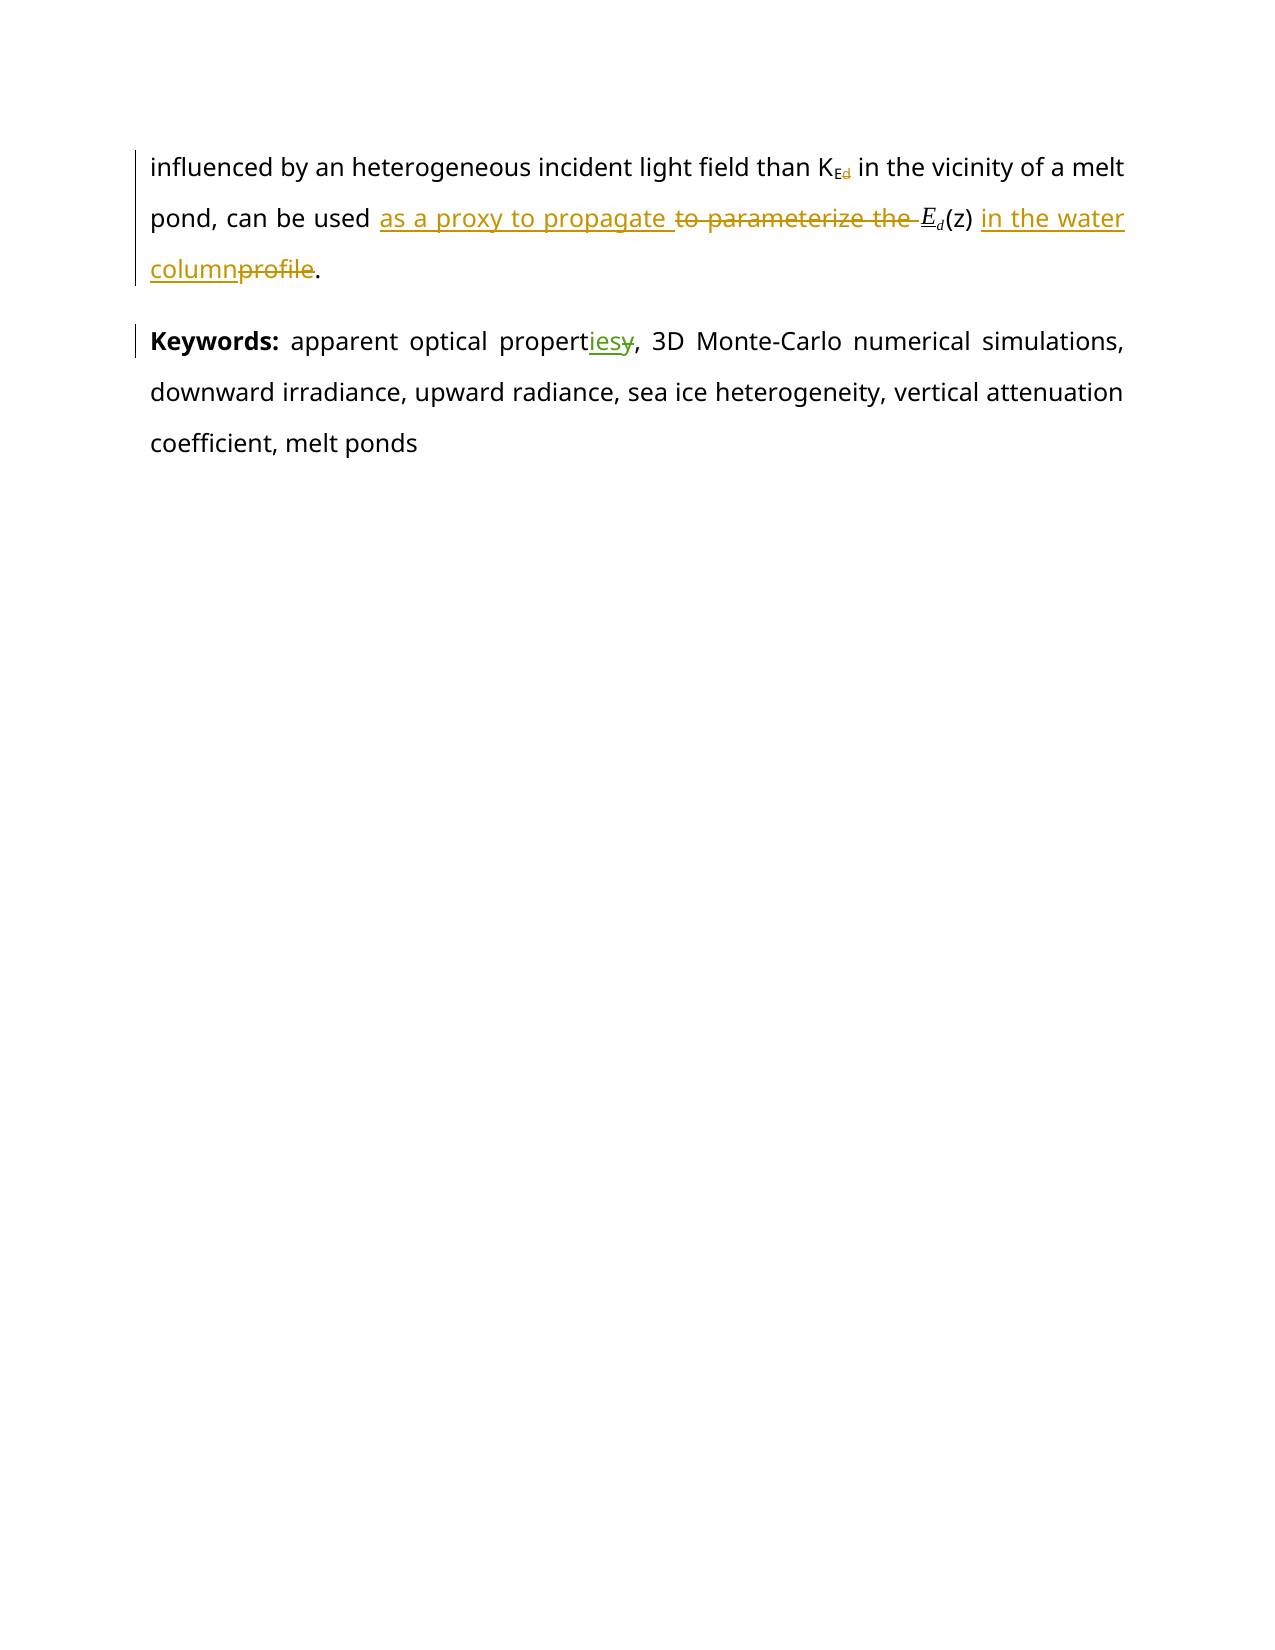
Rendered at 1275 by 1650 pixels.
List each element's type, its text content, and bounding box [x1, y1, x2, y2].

text Keywords: apparent optical properties, 3D Monte-Carlo numerical simulations, downward irradiance, upward radiance, sea ice heterogeneity, vertical attenuation coefficient, melt ponds [150, 324, 1125, 460]
